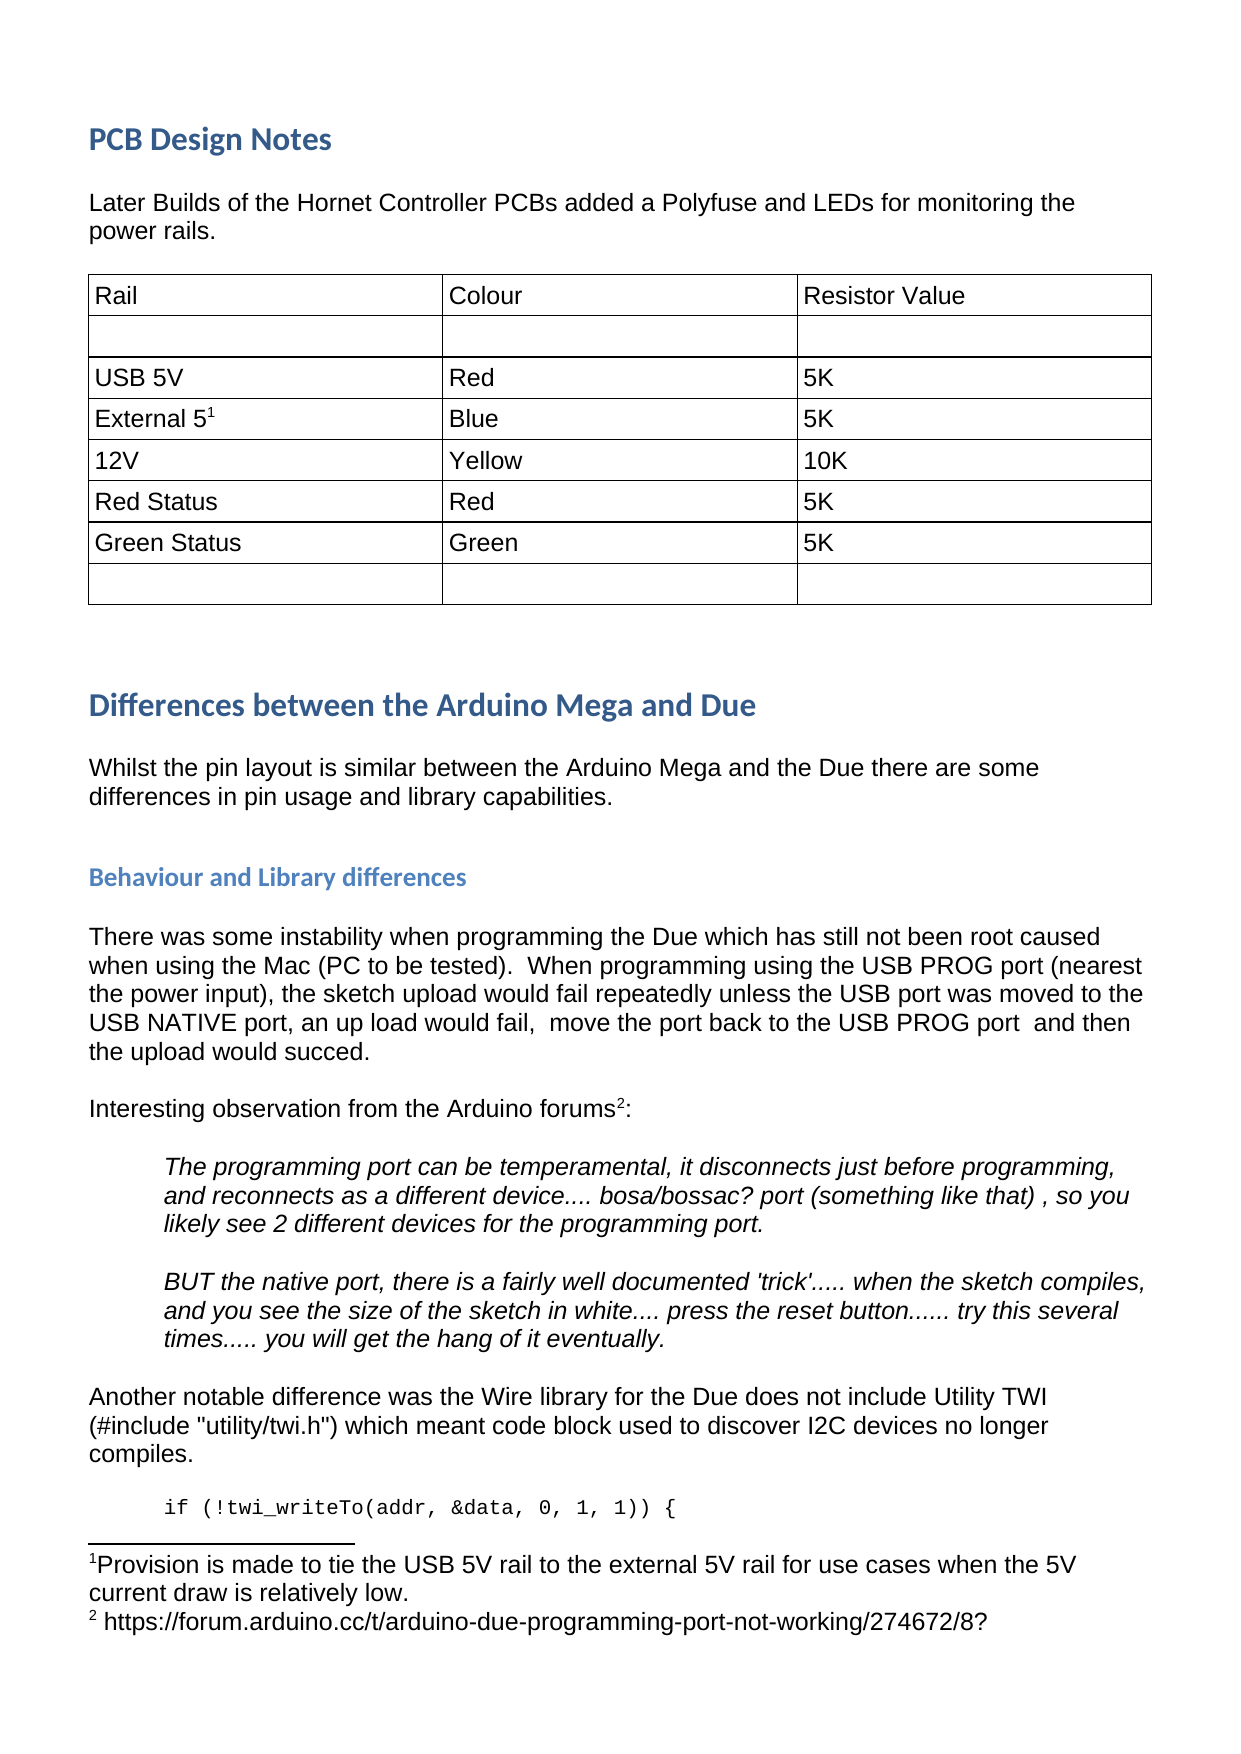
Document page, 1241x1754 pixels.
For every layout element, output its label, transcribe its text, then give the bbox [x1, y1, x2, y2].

table_cell USB 5V [89, 358, 442, 398]
text https://forum.arduino.cc/t/arduino-due-programming-port-not-working/274672/8? [88, 1607, 1152, 1636]
table_header Colour [443, 275, 797, 315]
text Whilst the pin layout is similar between the Arduino Mega and the Due there are some differences in pin usage and library capabilities. [88, 753, 1152, 811]
table_cell 12V [89, 440, 442, 480]
text Later Builds of the Hornet Controller PCBs added a Polyfuse and LEDs for monitoring the power rails. [88, 188, 1152, 245]
table_header Resistor Value [798, 275, 1151, 315]
table_cell [798, 316, 1151, 356]
table_cell [798, 564, 1151, 604]
table_cell [443, 564, 797, 604]
subtitle Behaviour and Library differences [88, 860, 1152, 893]
table_cell [89, 564, 442, 604]
text Interesting observation from the Arduino forums: [88, 1094, 1152, 1123]
text if (!twi_writeTo(addr, &data, 0, 1, 1)) { [88, 1497, 1152, 1521]
table_cell 5K [798, 358, 1151, 398]
table_cell Yellow [443, 440, 797, 480]
table_cell Blue [443, 399, 797, 439]
table_header Rail [89, 275, 442, 315]
table_cell 5K [798, 399, 1151, 439]
table_cell Red Status [89, 481, 442, 521]
table_cell Red [443, 358, 797, 398]
table_cell Green Status [89, 523, 442, 563]
table_cell 5K [798, 523, 1151, 563]
table_cell Red [443, 481, 797, 521]
table_cell 10K [798, 440, 1151, 480]
table_cell 5K [798, 481, 1151, 521]
table_cell Green [443, 523, 797, 563]
table_cell [443, 316, 797, 356]
table_cell [89, 316, 442, 356]
text There was some instability when programming the Due which has still not been root caused when using the Mac (PC to be tested). When programming using the USB PROG port (nearest the power input), the sketch upload would fail repeatedly unless the USB port was moved to the USB NATIVE port, an up load would fail, move the port back to the USB PROG port and then the upload would succed. [88, 922, 1152, 1066]
subtitle Differences between the Arduino Mega and Due [88, 684, 1152, 724]
subtitle PCB Design Notes [88, 118, 1152, 159]
text The programming port can be temperamental, it disconnects just before programming, and reconnects as a different device.... bosa/bossac? port (something like that) , so you likely see 2 different devices for the programming port. [163, 1152, 1152, 1238]
text Another notable difference was the Wire library for the Due does not include Utility TWI (#include "utility/twi.h") which meant code block used to discover I2C devices no longer compiles. [88, 1382, 1152, 1468]
table_cell External 5 [89, 399, 442, 439]
text BUT the native port, there is a fairly well documented 'trick'..... when the sketch compiles, and you see the size of the sketch in white.... press the reset button...... try this several times..... you will get the hang of it eventually. [163, 1267, 1152, 1353]
